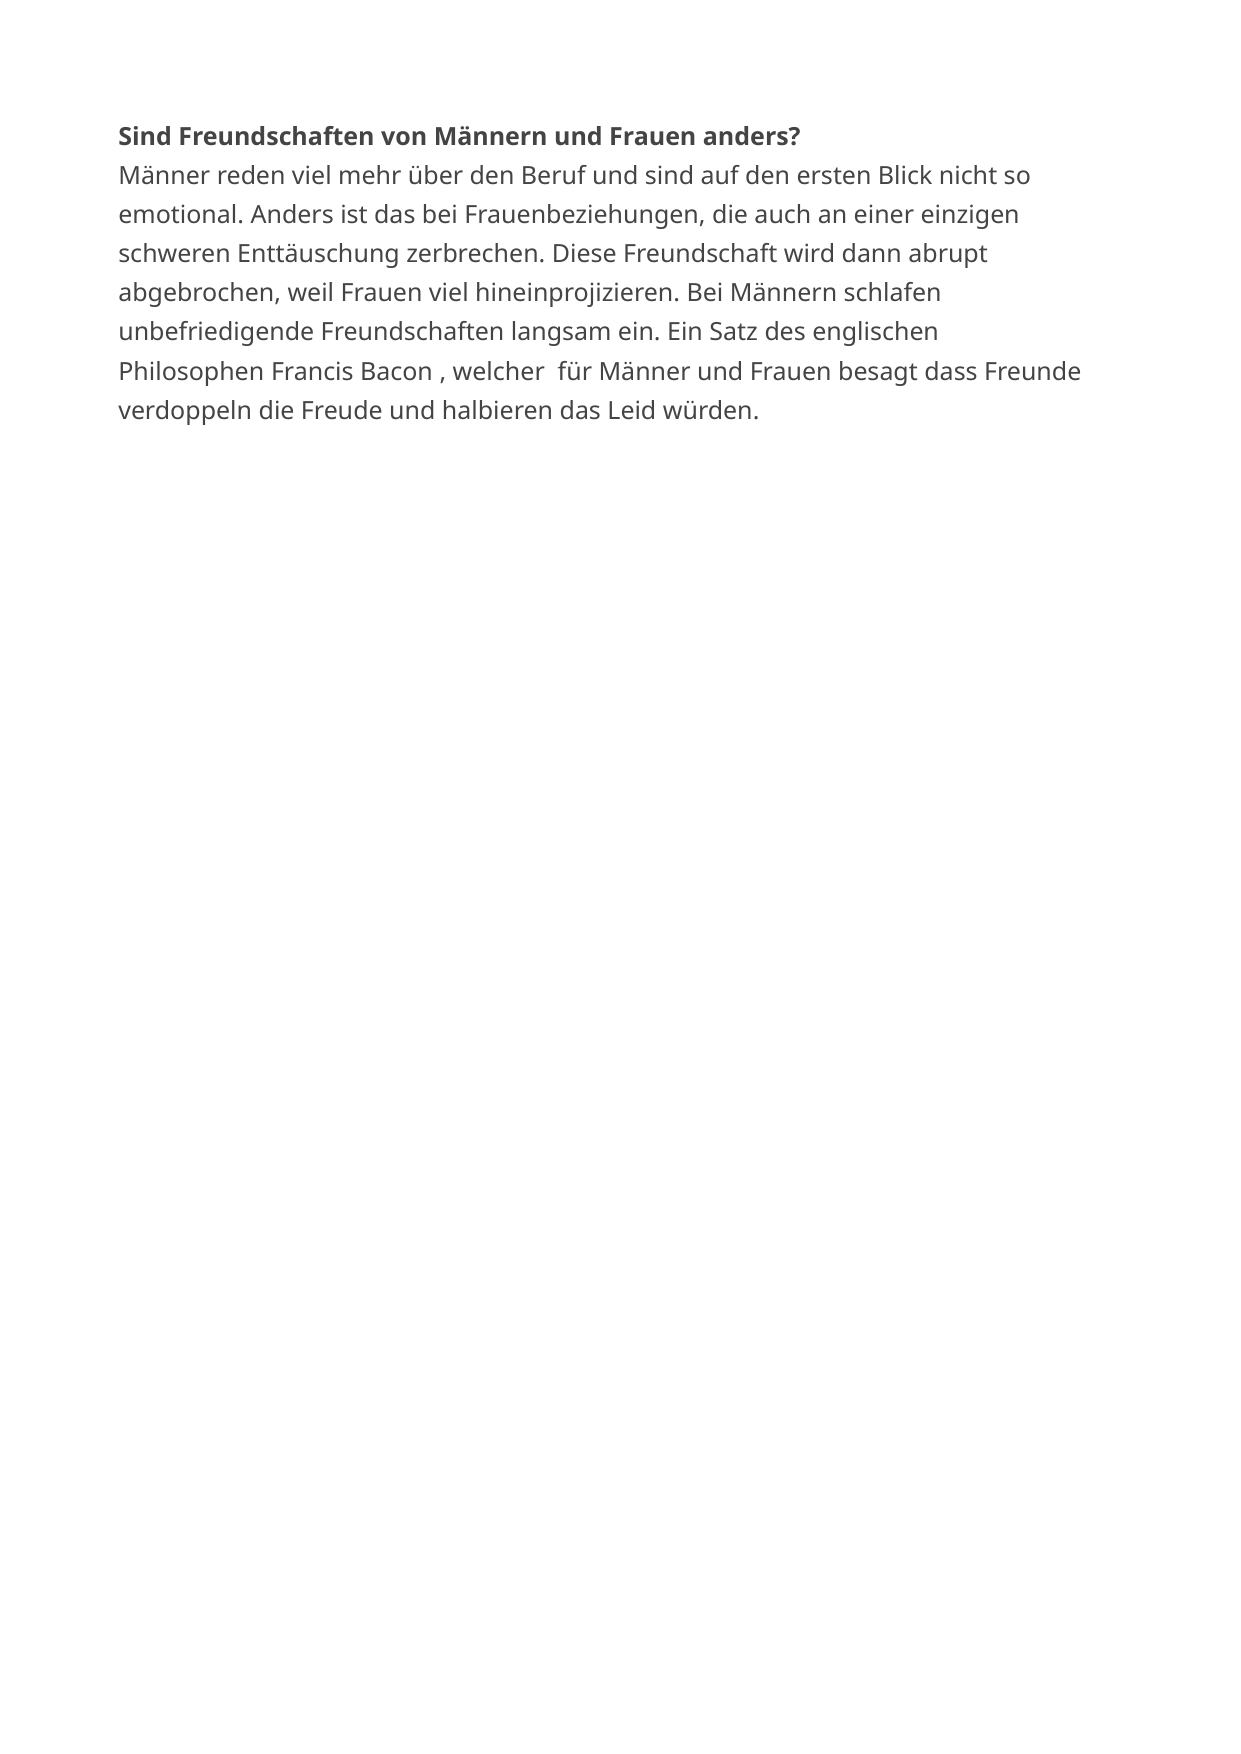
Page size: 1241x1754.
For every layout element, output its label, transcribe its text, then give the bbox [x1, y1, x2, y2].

text Sind Freundschaften von Männern und Frauen anders? [118, 118, 1122, 152]
text Männer reden viel mehr über den Beruf und sind auf den ersten Blick nicht so emotional. Anders ist das bei Frauenbeziehungen, die auch an einer einzigen schweren Enttäuschung zerbrechen. Diese Freundschaft wird dann abrupt abgebrochen, weil Frauen viel hineinprojizieren. Bei Männern schlafen unbefriedigende Freundschaften langsam ein. Ein Satz des englischen Philosophen Francis Bacon , welcher für Männer und Frauen besagt dass Freunde verdoppeln die Freude und halbieren das Leid würden. [118, 157, 1122, 426]
